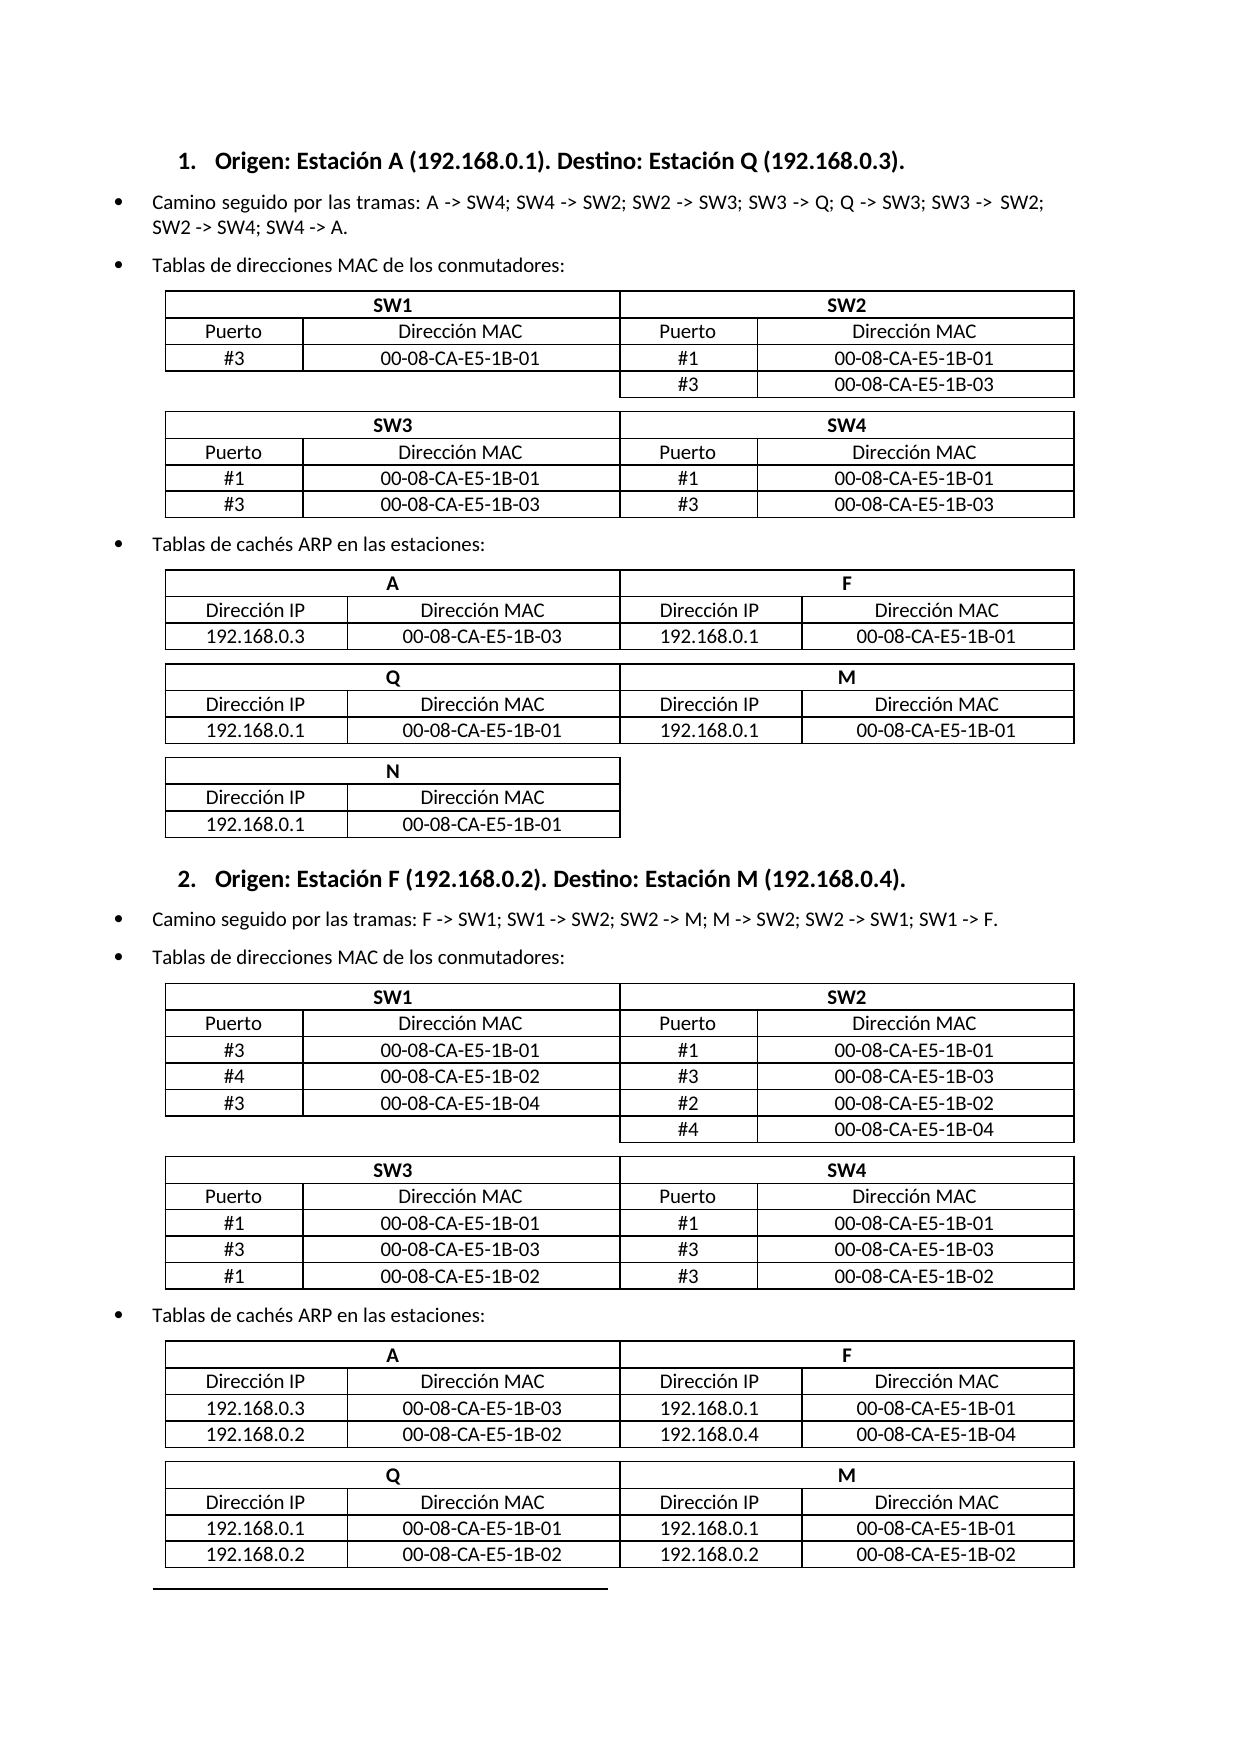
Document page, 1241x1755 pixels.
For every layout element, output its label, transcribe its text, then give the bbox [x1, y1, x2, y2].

list Tablas de cachés ARP en las estaciones: [115, 531, 1086, 556]
table_header F [621, 571, 1073, 596]
table_header SW2 [621, 292, 1073, 317]
table_cell 00-08-CA-E5-1B-02 [803, 1542, 1073, 1567]
table_cell Dirección MAC [758, 439, 1073, 464]
table_cell #3 [621, 1263, 757, 1288]
table_cell 192.168.0.2 [621, 1542, 801, 1567]
table_cell 192.168.0.1 [166, 812, 347, 836]
table_header SW1 [166, 984, 619, 1009]
table_cell Dirección MAC [304, 1184, 619, 1209]
table_cell #1 [621, 345, 757, 370]
table_cell Dirección MAC [348, 1489, 619, 1514]
table_cell Dirección MAC [304, 439, 619, 464]
table_cell 00-08-CA-E5-1B-04 [803, 1422, 1073, 1446]
table_cell 00-08-CA-E5-1B-03 [758, 1237, 1073, 1262]
table_cell Dirección IP [166, 1489, 347, 1514]
table_cell 192.168.0.1 [621, 624, 801, 649]
table_header SW3 [166, 412, 619, 437]
table_cell 192.168.0.1 [621, 718, 801, 742]
table_cell Dirección IP [166, 691, 347, 716]
table_cell Puerto [166, 439, 302, 464]
table_cell 00-08-CA-E5-1B-02 [348, 1422, 619, 1446]
table_cell Dirección MAC [803, 1369, 1073, 1393]
table_cell #3 [621, 1237, 757, 1262]
table_cell 00-08-CA-E5-1B-01 [803, 1395, 1073, 1420]
table_cell 192.168.0.2 [166, 1422, 347, 1446]
table_header M [621, 1462, 1073, 1487]
table_cell Puerto [166, 1184, 302, 1209]
table_cell Dirección IP [166, 785, 347, 810]
table_cell #4 [166, 1064, 302, 1088]
table_cell 00-08-CA-E5-1B-01 [758, 466, 1073, 490]
list Tablas de direcciones MAC de los conmutadores: [115, 252, 1086, 278]
table_cell Puerto [621, 1011, 757, 1036]
table_cell 00-08-CA-E5-1B-01 [803, 718, 1073, 742]
table_cell Puerto [621, 439, 757, 464]
table_cell 192.168.0.1 [166, 1516, 347, 1540]
table_cell 00-08-CA-E5-1B-02 [758, 1090, 1073, 1115]
table_cell [165, 1117, 619, 1141]
table_cell 00-08-CA-E5-1B-01 [348, 812, 619, 836]
table_cell Dirección MAC [803, 597, 1073, 622]
list Tablas de direcciones MAC de los conmutadores: [115, 944, 1086, 970]
table_cell #1 [621, 1210, 757, 1235]
table_cell Puerto [621, 319, 757, 344]
table_cell 00-08-CA-E5-1B-03 [348, 1395, 619, 1420]
table_header SW2 [621, 984, 1073, 1009]
list Camino seguido por las tramas: A -> SW4; SW4 -> SW2; SW2 -> SW3; SW3 -> Q; Q -> SW3; SW3 -> SW2; SW2 -> SW4; SW4 -> A. [115, 189, 1064, 240]
table_cell 192.168.0.3 [166, 1395, 347, 1420]
table_cell 00-08-CA-E5-1B-02 [348, 1542, 619, 1567]
table_cell 00-08-CA-E5-1B-02 [304, 1263, 619, 1288]
table_cell 00-08-CA-E5-1B-01 [304, 1037, 619, 1062]
table_cell 00-08-CA-E5-1B-01 [758, 1210, 1073, 1235]
table_cell #1 [166, 1210, 302, 1235]
table_cell #1 [166, 466, 302, 490]
table_header SW4 [621, 1157, 1073, 1182]
table_header N [166, 758, 619, 783]
table_cell 00-08-CA-E5-1B-04 [758, 1117, 1073, 1141]
table_cell 00-08-CA-E5-1B-01 [304, 345, 619, 370]
table_cell Dirección MAC [348, 597, 619, 622]
table_cell 192.168.0.2 [166, 1542, 347, 1567]
table_cell #3 [166, 492, 302, 517]
table_cell Dirección MAC [348, 691, 619, 716]
table_cell Dirección IP [621, 691, 801, 716]
table_cell 00-08-CA-E5-1B-01 [348, 1516, 619, 1540]
table_cell #3 [621, 1064, 757, 1088]
table_cell 00-08-CA-E5-1B-03 [348, 624, 619, 649]
table_cell Puerto [621, 1184, 757, 1209]
table_cell 00-08-CA-E5-1B-03 [304, 1237, 619, 1262]
table_header Q [166, 665, 619, 689]
table_cell Dirección IP [166, 597, 347, 622]
table_cell 192.168.0.1 [166, 718, 347, 742]
table_cell Dirección MAC [348, 1369, 619, 1393]
list Camino seguido por las tramas: F -> SW1; SW1 -> SW2; SW2 -> M; M -> SW2; SW2 -> SW1; SW1 -> F. [115, 906, 1086, 932]
table_cell 00-08-CA-E5-1B-01 [304, 1210, 619, 1235]
table_header SW1 [166, 292, 619, 317]
table_cell Puerto [166, 319, 302, 344]
table_cell 00-08-CA-E5-1B-03 [758, 492, 1073, 517]
table_cell 192.168.0.3 [166, 624, 347, 649]
table_cell #1 [621, 1037, 757, 1062]
table_cell 192.168.0.1 [621, 1395, 801, 1420]
table_cell 192.168.0.1 [621, 1516, 801, 1540]
list Origen: Estación A (192.168.0.1). Destino: Estación Q (192.168.0.3). [177, 146, 1086, 176]
table_header F [621, 1342, 1073, 1367]
table_cell #1 [621, 466, 757, 490]
table_cell 00-08-CA-E5-1B-03 [304, 492, 619, 517]
table_header A [166, 1342, 619, 1367]
table_cell 00-08-CA-E5-1B-02 [304, 1064, 619, 1088]
table_cell 00-08-CA-E5-1B-03 [758, 1064, 1073, 1088]
table_cell Dirección MAC [758, 1011, 1073, 1036]
table_header SW3 [166, 1157, 619, 1182]
table_cell 00-08-CA-E5-1B-01 [758, 345, 1073, 370]
table_cell 00-08-CA-E5-1B-01 [803, 624, 1073, 649]
table_cell [165, 372, 619, 397]
table_cell Dirección MAC [758, 319, 1073, 344]
table_cell #3 [166, 345, 302, 370]
table_cell #1 [166, 1263, 302, 1288]
table_cell Dirección MAC [758, 1184, 1073, 1209]
table_cell Puerto [166, 1011, 302, 1036]
table_cell 00-08-CA-E5-1B-01 [348, 718, 619, 742]
table_cell 00-08-CA-E5-1B-02 [758, 1263, 1073, 1288]
table_header A [166, 571, 619, 596]
table_cell 00-08-CA-E5-1B-01 [758, 1037, 1073, 1062]
table_cell #4 [621, 1117, 757, 1141]
table_cell Dirección MAC [803, 1489, 1073, 1514]
table_header M [621, 665, 1073, 689]
list Origen: Estación F (192.168.0.2). Destino: Estación M (192.168.0.4). [177, 863, 1086, 893]
table_cell 00-08-CA-E5-1B-01 [304, 466, 619, 490]
table_cell Dirección IP [621, 1369, 801, 1393]
table_cell 192.168.0.4 [621, 1422, 801, 1446]
table_cell Dirección IP [621, 597, 801, 622]
table_header Q [166, 1462, 619, 1487]
table_cell #3 [166, 1090, 302, 1115]
table_cell Dirección IP [166, 1369, 347, 1393]
table_cell Dirección MAC [348, 785, 619, 810]
table_cell Dirección MAC [803, 691, 1073, 716]
table_cell #3 [166, 1237, 302, 1262]
table_cell Dirección MAC [304, 319, 619, 344]
table_cell 00-08-CA-E5-1B-04 [304, 1090, 619, 1115]
table_header SW4 [621, 412, 1073, 437]
table_cell 00-08-CA-E5-1B-03 [758, 372, 1073, 397]
table_cell #3 [621, 492, 757, 517]
table_cell Dirección IP [621, 1489, 801, 1514]
table_cell #2 [621, 1090, 757, 1115]
list Tablas de cachés ARP en las estaciones: [115, 1302, 1086, 1328]
table_cell Dirección MAC [304, 1011, 619, 1036]
table_cell #3 [621, 372, 757, 397]
table_cell #3 [166, 1037, 302, 1062]
table_cell 00-08-CA-E5-1B-01 [803, 1516, 1073, 1540]
